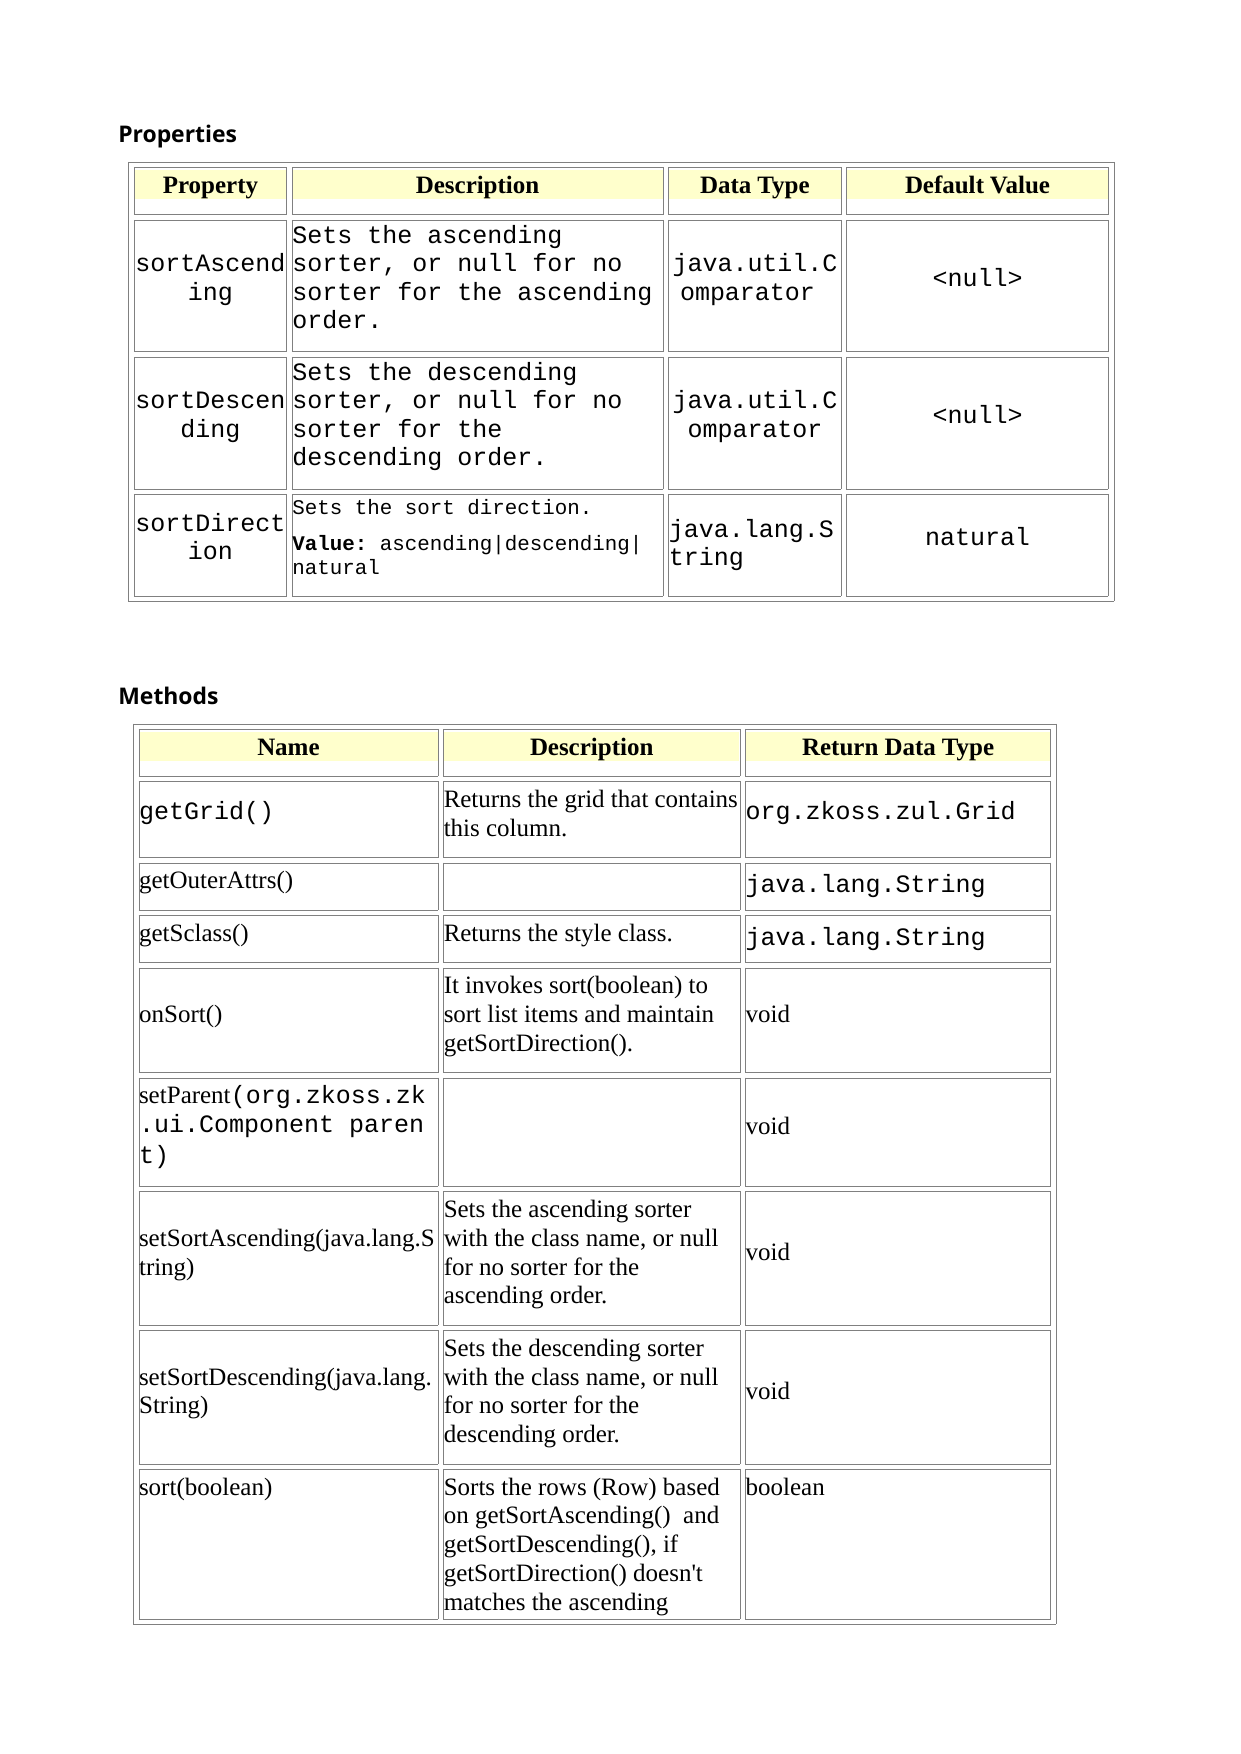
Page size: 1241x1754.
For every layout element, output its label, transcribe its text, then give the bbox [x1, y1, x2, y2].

table_cell void [743, 1186, 1053, 1325]
table_cell [444, 1079, 740, 1186]
table_header Default Value [844, 163, 1111, 214]
table_cell <null> [844, 351, 1111, 488]
table_cell Returns the grid that contains this column. [441, 776, 742, 857]
table_cell [444, 864, 740, 910]
table_cell getSclass() [136, 910, 441, 962]
table_cell Sets the descending sorter with the class name, or null for no sorter for the descending order. [441, 1325, 742, 1463]
table_header Description [441, 725, 742, 776]
table_cell setSortDescending(java.lang.String) [136, 1325, 441, 1463]
subtitle Methods [118, 680, 1122, 711]
table_cell setParent(org.zkoss.zk.ui.Component parent) [136, 1072, 441, 1186]
table_cell getGrid() [136, 776, 441, 857]
table_cell sortAscending [131, 214, 289, 351]
table_cell It invokes sort(boolean) to sort list items and maintain getSortDirection(). [441, 962, 742, 1072]
table_cell Sets the sort direction. Value: ascending|descending|natural [289, 489, 666, 596]
table_cell java.lang.String [666, 489, 844, 596]
table_cell [441, 1072, 742, 1186]
table_cell void [743, 962, 1053, 1072]
table_cell org.zkoss.zul.Grid [743, 776, 1053, 857]
table_cell sortDirection [131, 489, 289, 596]
table_cell setSortAscending(java.lang.String) [136, 1186, 441, 1325]
table_cell getOuterAttrs() [136, 857, 441, 910]
table_cell Sorts the rows (Row) based on getSortAscending() and getSortDescending(), if getSortDirection() doesn't matches the ascending [441, 1464, 742, 1618]
table_header Name [136, 725, 441, 776]
table_cell java.lang.String [743, 910, 1053, 962]
table_cell void [743, 1325, 1053, 1463]
table_cell java.lang.String [743, 857, 1053, 910]
table_cell [441, 857, 742, 910]
table_header Data Type [666, 163, 844, 214]
table_header Description [289, 163, 666, 214]
subtitle Properties [118, 118, 1122, 149]
table_cell natural [844, 489, 1111, 596]
table_cell Sets the ascending sorter with the class name, or null for no sorter for the ascending order. [441, 1186, 742, 1325]
table_header Return Data Type [743, 725, 1053, 776]
table_cell Sets the descending sorter, or null for no sorter for the descending order. [289, 351, 666, 488]
table_cell sort(boolean) [136, 1464, 441, 1618]
table_cell Sets the ascending sorter, or null for no sorter for the ascending order. [289, 214, 666, 351]
table_cell boolean [743, 1464, 1053, 1618]
table_cell <null> [844, 214, 1111, 351]
table_cell void [743, 1072, 1053, 1186]
table_cell Returns the style class. [441, 910, 742, 962]
table_cell java.util.Comparator [666, 351, 844, 488]
table_cell sortDescending [131, 351, 289, 488]
table_cell onSort() [136, 962, 441, 1072]
table_header Property [131, 163, 289, 214]
table_cell java.util.Comparator [666, 214, 844, 351]
